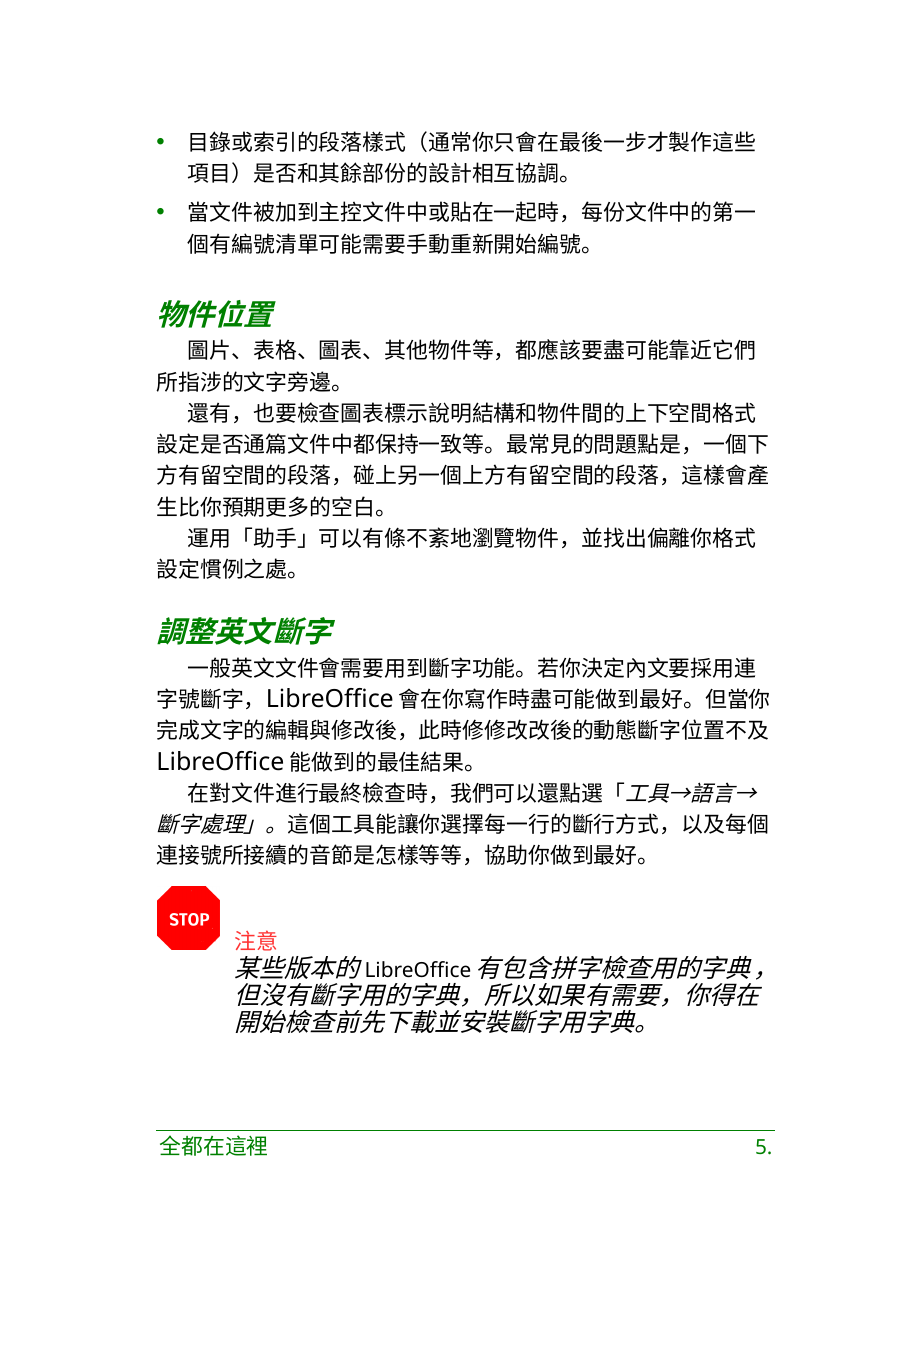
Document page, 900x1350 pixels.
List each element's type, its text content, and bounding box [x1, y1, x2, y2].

subtitle 調整英文斷字 [156, 609, 775, 651]
list 目錄或索引的段落樣式（通常你只會在最後一步才製作這些項目）是否和其餘部份的設計相互協調。 [156, 125, 775, 187]
text 一般英文文件會需要用到斷字功能。若你決定內文要採用連字號斷字，LibreOffice會在你寫作時盡可能做到最好。但當你完成文字的編輯與修改後，此時修修改改後的動態斷字位置不及LibreOffice能做到的最佳結果。 [156, 651, 775, 776]
list 當文件被加到主控文件中或貼在一起時，每份文件中的第一個有編號清單可能需要手動重新開始編號。 [156, 196, 775, 258]
subtitle 物件位置 [156, 292, 775, 334]
text 圖片、表格、圖表、其他物件等，都應該要盡可能靠近它們所指涉的文字旁邊。 [156, 334, 775, 396]
text 在對文件進行最終檢查時，我們可以還點選「工具→語言→斷字處理」。這個工具能讓你選擇每一行的斷行方式，以及每個連接號所接續的音節是怎樣等等，協助你做到最好。 [156, 776, 775, 870]
list 注意 [156, 886, 775, 955]
picture [157, 886, 220, 950]
text 運用「助手」可以有條不紊地瀏覽物件，並找出偏離你格式設定慣例之處。 [156, 521, 775, 584]
text 還有，也要檢查圖表標示說明結構和物件間的上下空間格式設定是否通篇文件中都保持一致等。最常見的問題點是，一個下方有留空間的段落，碰上另一個上方有留空間的段落，這樣會產生比你預期更多的空白。 [156, 396, 775, 521]
text 某些版本的LibreOffice有包含拼字檢查用的字典，但沒有斷字用的字典，所以如果有需要，你得在開始檢查前先下載並安裝斷字用字典。 [234, 955, 775, 1037]
